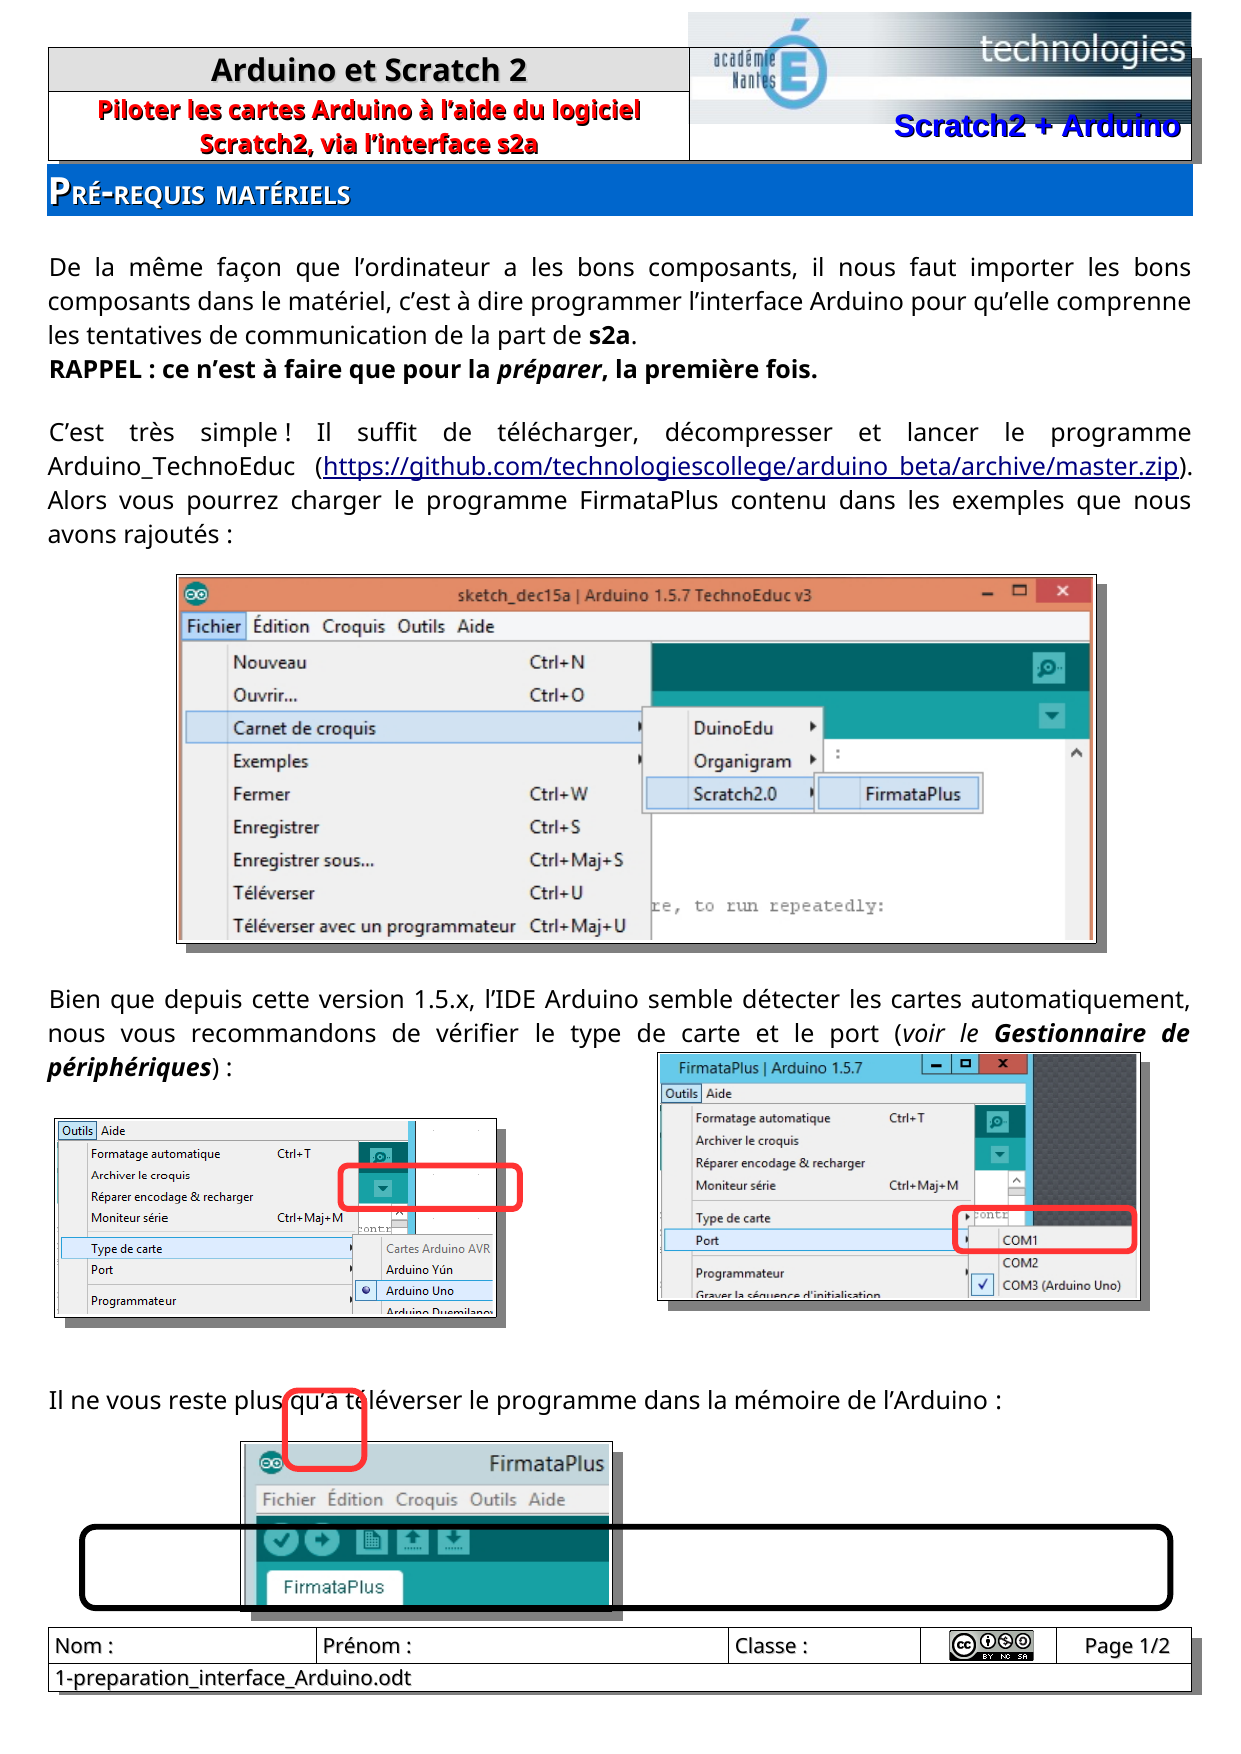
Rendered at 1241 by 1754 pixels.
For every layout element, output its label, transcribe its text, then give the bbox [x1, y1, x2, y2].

text [658, 1053, 1140, 1300]
picture [288, 1444, 361, 1465]
text De la même façon que l’ordinateur a les bons composants, il nous faut importer les bons composants dans le matériel, c’est à dire programmer l’interface Arduino pour qu’elle comprenne les tentatives de communication de la part de s2a. [47, 249, 1193, 352]
picture [344, 1169, 493, 1205]
picture [660, 1054, 1137, 1298]
picture [57, 1121, 493, 1314]
text C’est très simple ! Il suffit de télécharger, décompresser et lancer le programme Arduino_TechnoEduc (https://github.com/technologiescollege/arduino_beta/archive/master.zip). Alors vous pourrez charger le programme FirmataPlus contenu dans les exemples que nous avons rajoutés : [47, 414, 1193, 551]
picture [688, 12, 1192, 47]
text RAPPEL : ce n’est à faire que pour la préparer, la première fois. [47, 352, 1193, 386]
subtitle Pré-requis matériels [47, 164, 1193, 216]
picture [690, 48, 1191, 124]
picture [949, 1630, 1034, 1661]
picture [178, 577, 1093, 940]
text Bien que depuis cette version 1.5.x, l’IDE Arduino semble détecter les cartes automatiquement, nous vous recommandons de vérifier le type de carte et le port (voir le Gestionnaire de périphériques) : [47, 982, 1193, 1084]
picture [243, 1530, 609, 1605]
picture [959, 1211, 1131, 1248]
picture [243, 1444, 609, 1523]
text Il ne vous reste plus qu’à téléverser le programme dans la mémoire de l’Arduino : [47, 1382, 1193, 1416]
